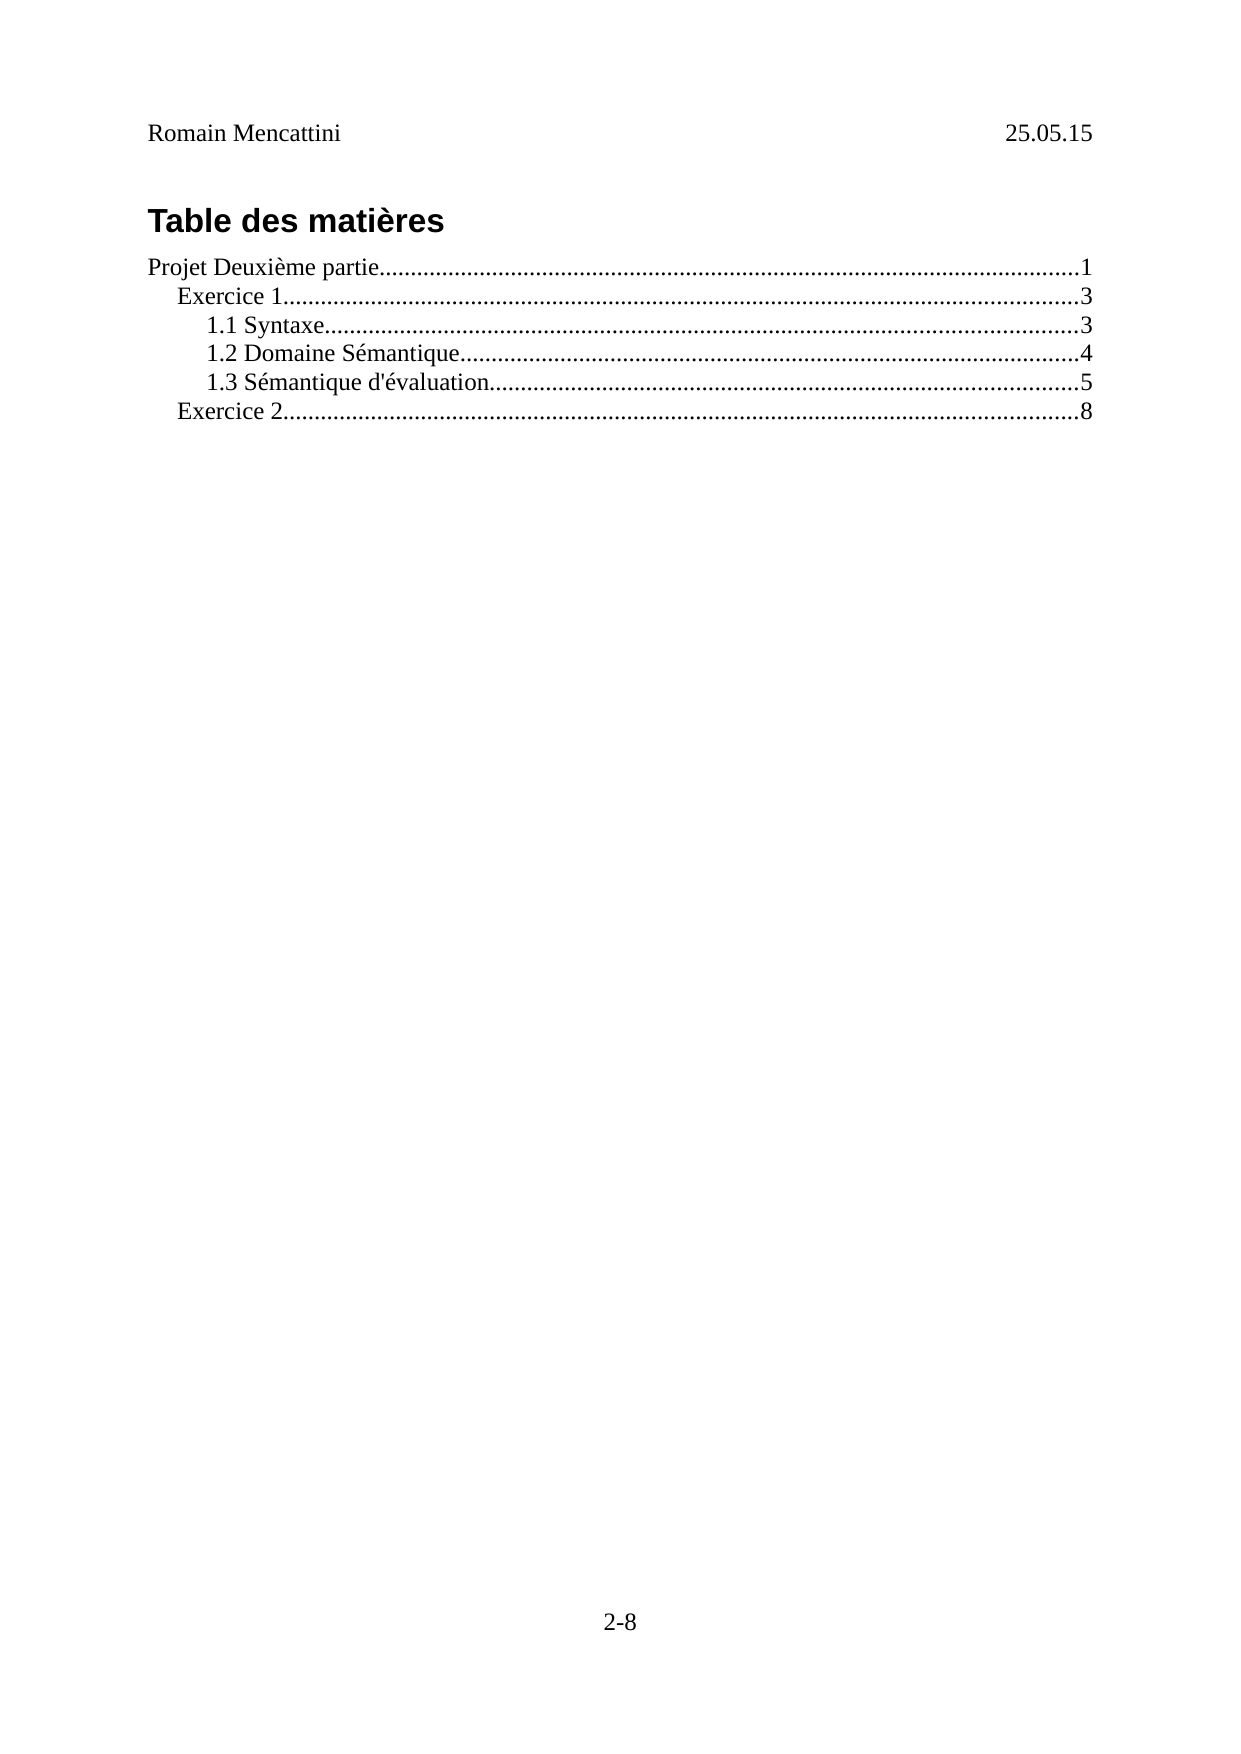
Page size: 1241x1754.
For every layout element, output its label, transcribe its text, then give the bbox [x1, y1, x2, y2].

subtitle Table des matières [147, 201, 1093, 240]
text Exercice 1 3 [177, 281, 1093, 310]
text Projet Deuxième partie 1 [147, 252, 1093, 281]
text Exercice 2 8 [177, 396, 1093, 425]
text 1.2 Domaine Sémantique 4 [206, 338, 1093, 367]
text 1.3 Sémantique d'évaluation 5 [206, 367, 1093, 396]
text 1.1 Syntaxe 3 [206, 310, 1093, 338]
